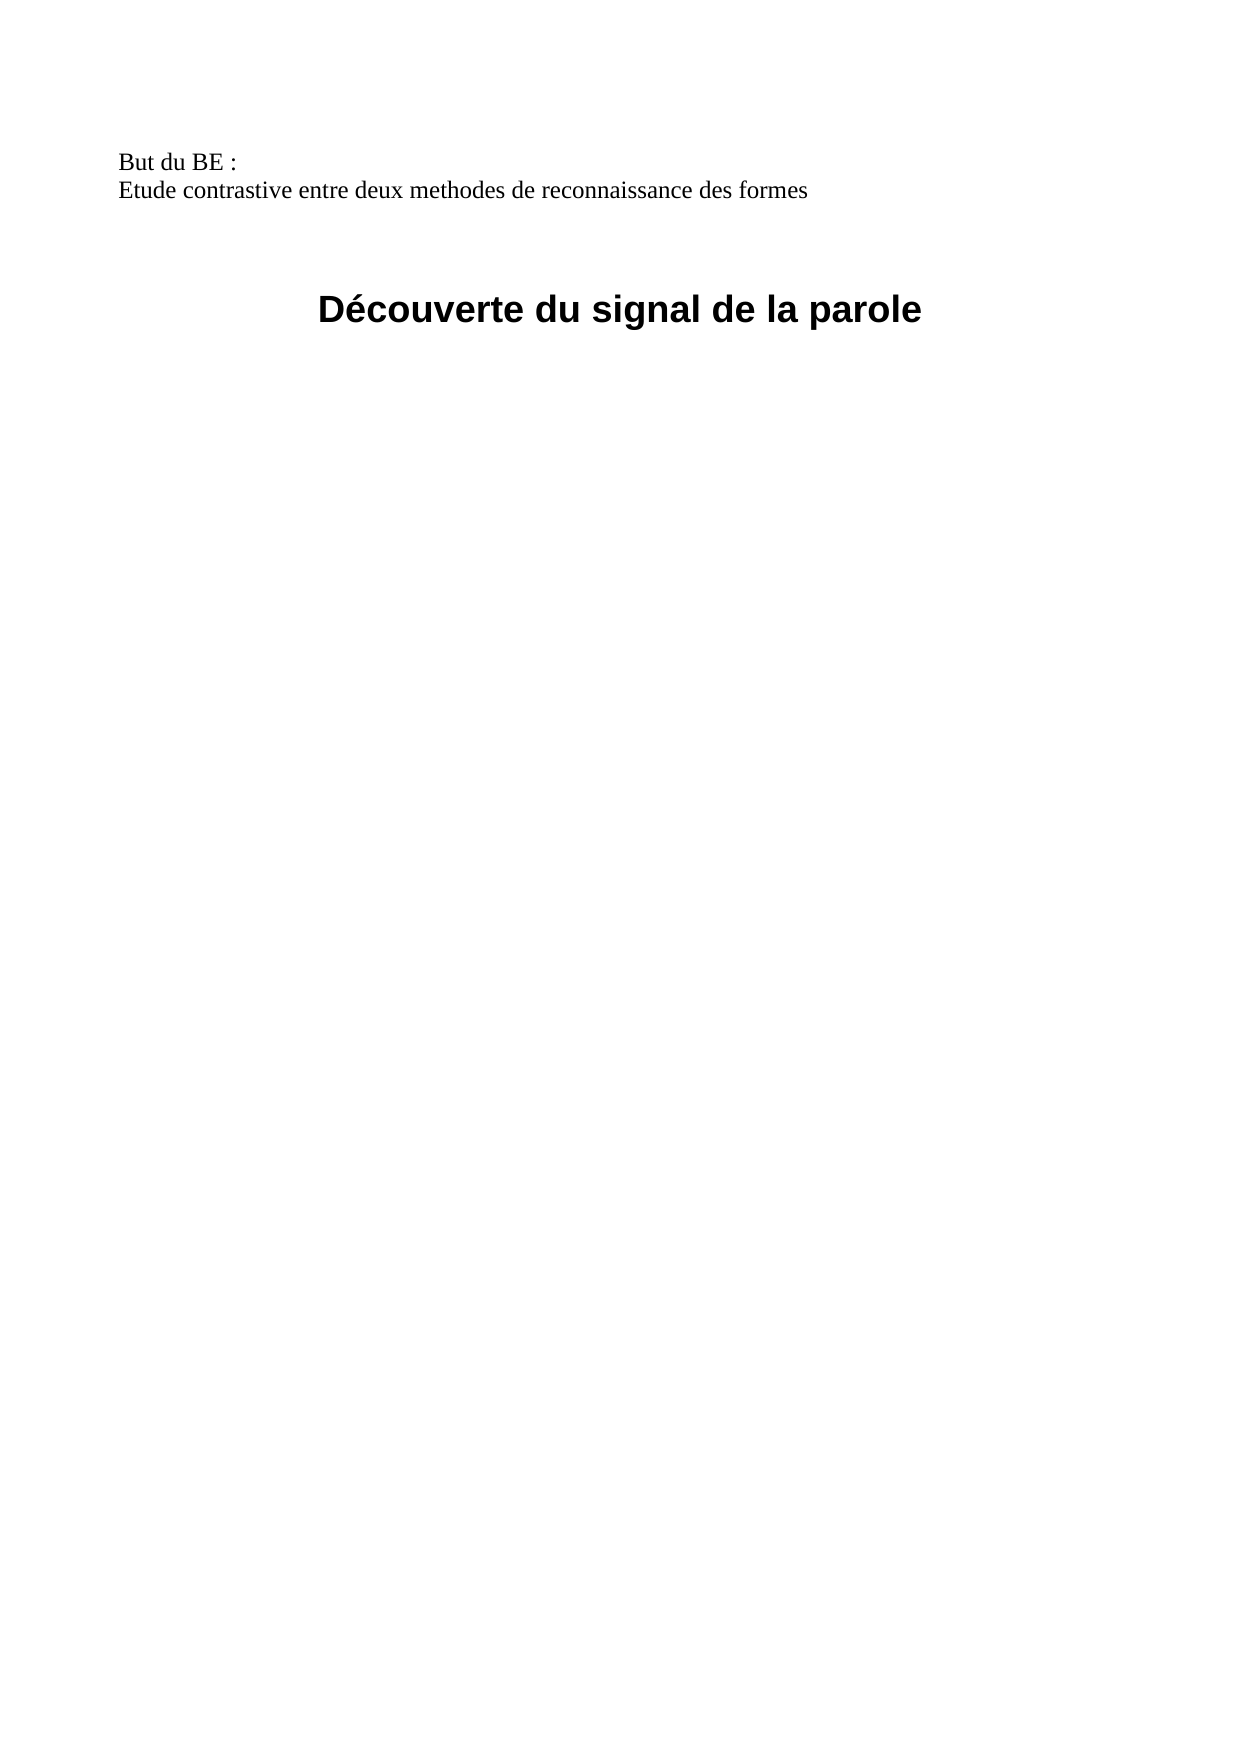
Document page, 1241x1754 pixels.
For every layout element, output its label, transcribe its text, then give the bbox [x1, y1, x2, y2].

text Etude contrastive entre deux methodes de reconnaissance des formes [118, 176, 1122, 204]
subtitle Découverte du signal de la parole [118, 287, 1122, 331]
text But du BE : [118, 147, 1122, 176]
